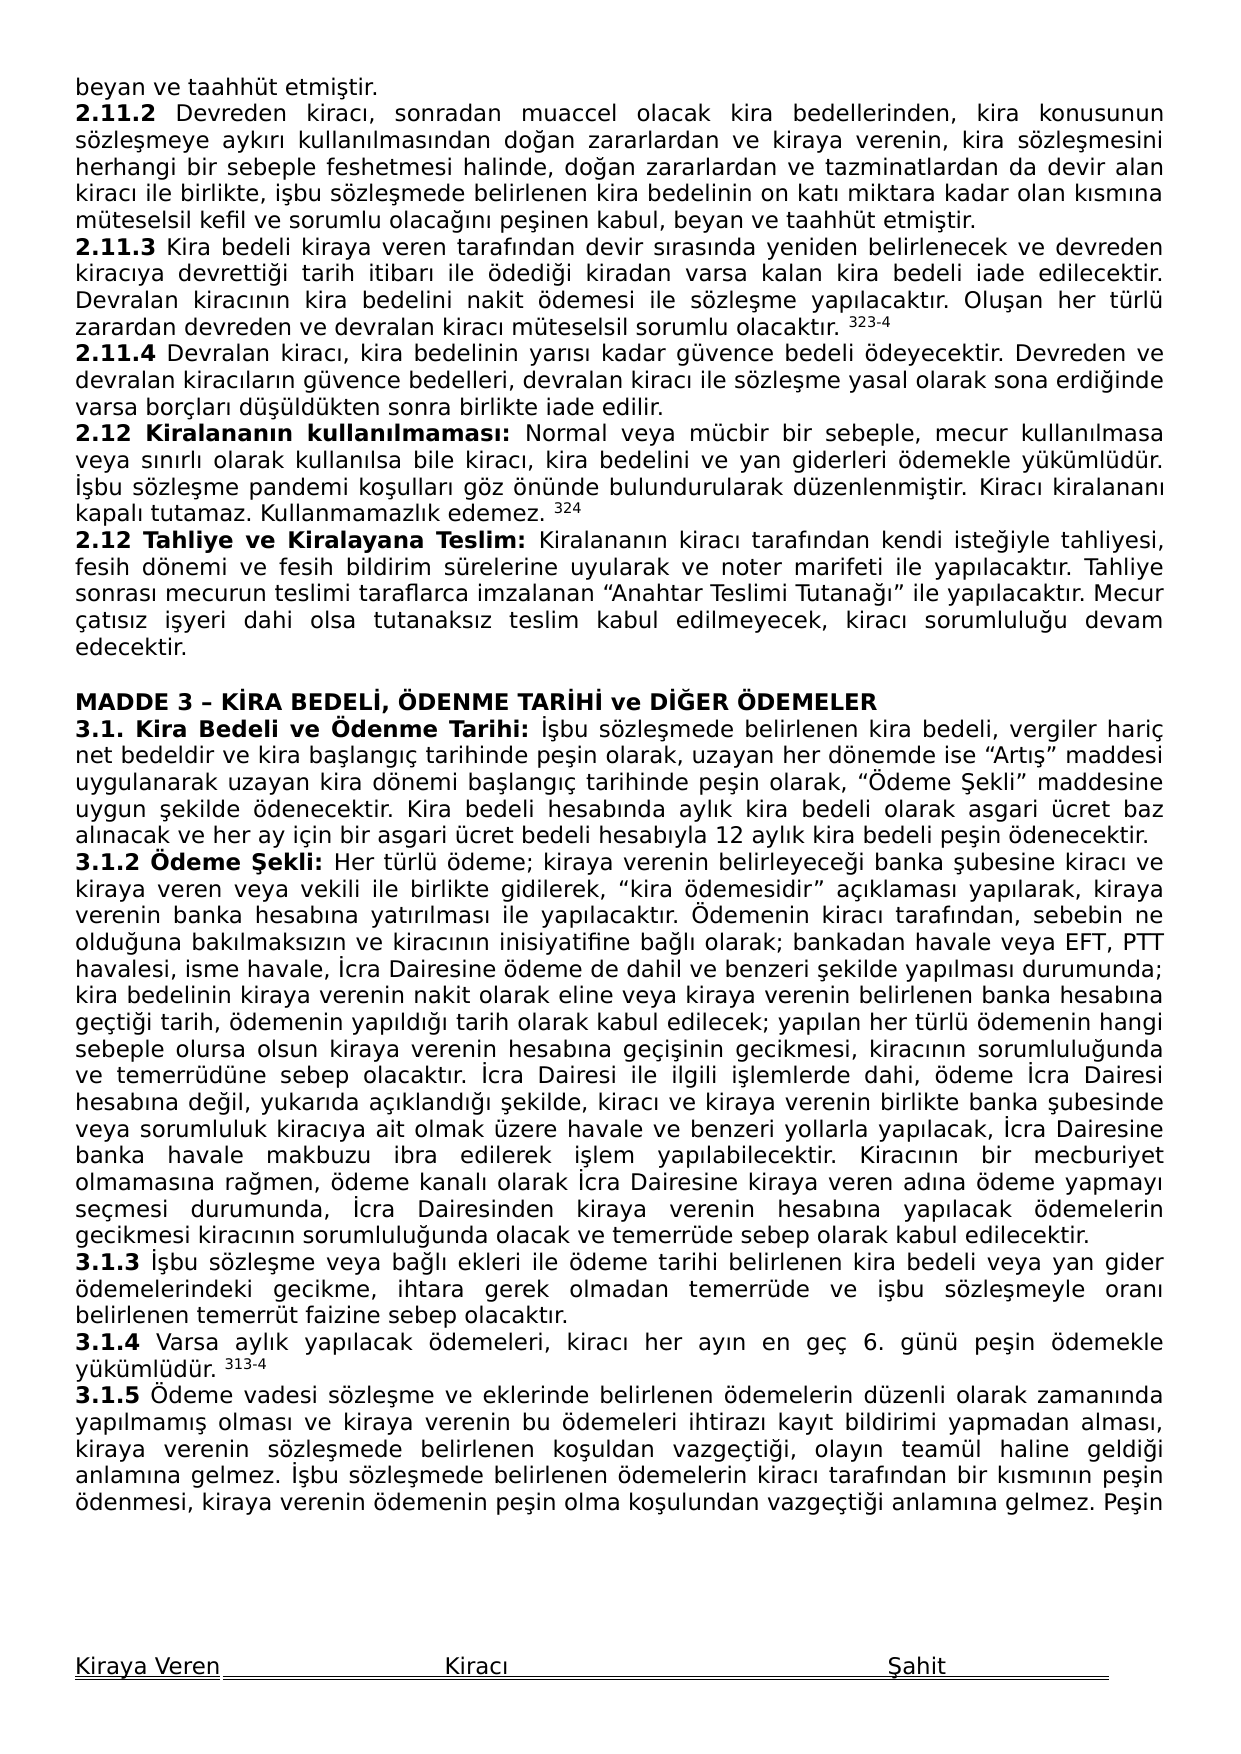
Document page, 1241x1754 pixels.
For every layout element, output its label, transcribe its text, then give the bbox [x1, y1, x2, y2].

text MADDE 3 – KİRA BEDELİ, ÖDENME TARİHİ ve DİĞER ÖDEMELER [75, 689, 1165, 716]
text 3.1. Kira Bedeli ve Ödenme Tarihi: İşbu sözleşmede belirlenen kira bedeli, vergiler hariç net bedeldir ve kira başlangıç tarihinde peşin olarak, uzayan her dönemde ise “Artış” maddesi uygulanarak uzayan kira dönemi başlangıç tarihinde peşin olarak, “Ödeme Şekli” maddesine uygun şekilde ödenecektir. Kira bedeli hesabında aylık kira bedeli olarak asgari ücret baz alınacak ve her ay için bir asgari ücret bedeli hesabıyla 12 aylık kira bedeli peşin ödenecektir. [75, 716, 1165, 849]
text 2.12 Kiralananın kullanılmaması: Normal veya mücbir bir sebeple, mecur kullanılmasa veya sınırlı olarak kullanılsa bile kiracı, kira bedelini ve yan giderleri ödemekle yükümlüdür. İşbu sözleşme pandemi koşulları göz önünde bulundurularak düzenlenmiştir. Kiracı kiralananı kapalı tutamaz. Kullanmamazlık edemez. 324 [75, 420, 1165, 527]
text beyan ve taahhüt etmiştir. [75, 74, 1165, 100]
text 2.11.2 Devreden kiracı, sonradan muaccel olacak kira bedellerinden, kira konusunun sözleşmeye aykırı kullanılmasından doğan zararlardan ve kiraya verenin, kira sözleşmesini herhangi bir sebeple feshetmesi halinde, doğan zararlardan ve tazminatlardan da devir alan kiracı ile birlikte, işbu sözleşmede belirlenen kira bedelinin on katı miktara kadar olan kısmına müteselsil kefil ve sorumlu olacağını peşinen kabul, beyan ve taahhüt etmiştir. [75, 100, 1165, 234]
text 2.12 Tahliye ve Kiralayana Teslim: Kiralananın kiracı tarafından kendi isteğiyle tahliyesi, fesih dönemi ve fesih bildirim sürelerine uyularak ve noter marifeti ile yapılacaktır. Tahliye sonrası mecurun teslimi taraflarca imzalanan “Anahtar Teslimi Tutanağı” ile yapılacaktır. Mecur çatısız işyeri dahi olsa tutanaksız teslim kabul edilmeyecek, kiracı sorumluluğu devam edecektir. [75, 527, 1165, 660]
text 3.1.2 Ödeme Şekli: Her türlü ödeme; kiraya verenin belirleyeceği banka şubesine kiracı ve kiraya veren veya vekili ile birlikte gidilerek, “kira ödemesidir” açıklaması yapılarak, kiraya verenin banka hesabına yatırılması ile yapılacaktır. Ödemenin kiracı tarafından, sebebin ne olduğuna bakılmaksızın ve kiracının inisiyatifine bağlı olarak; bankadan havale veya EFT, PTT havalesi, isme havale, İcra Dairesine ödeme de dahil ve benzeri şekilde yapılması durumunda; kira bedelinin kiraya verenin nakit olarak eline veya kiraya verenin belirlenen banka hesabına geçtiği tarih, ödemenin yapıldığı tarih olarak kabul edilecek; yapılan her türlü ödemenin hangi sebeple olursa olsun kiraya verenin hesabına geçişinin gecikmesi, kiracının sorumluluğunda ve temerrüdüne sebep olacaktır. İcra Dairesi ile ilgili işlemlerde dahi, ödeme İcra Dairesi hesabına değil, yukarıda açıklandığı şekilde, kiracı ve kiraya verenin birlikte banka şubesinde veya sorumluluk kiracıya ait olmak üzere havale ve benzeri yollarla yapılacak, İcra Dairesine banka havale makbuzu ibra edilerek işlem yapılabilecektir. Kiracının bir mecburiyet olmamasına rağmen, ödeme kanalı olarak İcra Dairesine kiraya veren adına ödeme yapmayı seçmesi durumunda, İcra Dairesinden kiraya verenin hesabına yapılacak ödemelerin gecikmesi kiracının sorumluluğunda olacak ve temerrüde sebep olarak kabul edilecektir. [75, 849, 1165, 1249]
text 3.1.5 Ödeme vadesi sözleşme ve eklerinde belirlenen ödemelerin düzenli olarak zamanında yapılmamış olması ve kiraya verenin bu ödemeleri ihtirazı kayıt bildirimi yapmadan alması, kiraya verenin sözleşmede belirlenen koşuldan vazgeçtiği, olayın teamül haline geldiği anlamına gelmez. İşbu sözleşmede belirlenen ödemelerin kiracı tarafından bir kısmının peşin ödenmesi, kiraya verenin ödemenin peşin olma koşulundan vazgeçtiği anlamına gelmez. Peşin [75, 1382, 1165, 1516]
text 3.1.4 Varsa aylık yapılacak ödemeleri, kiracı her ayın en geç 6. günü peşin ödemekle yükümlüdür. 313-4 [75, 1329, 1165, 1382]
text 2.11.4 Devralan kiracı, kira bedelinin yarısı kadar güvence bedeli ödeyecektir. Devreden ve devralan kiracıların güvence bedelleri, devralan kiracı ile sözleşme yasal olarak sona erdiğinde varsa borçları düşüldükten sonra birlikte iade edilir. [75, 340, 1165, 420]
text 2.11.3 Kira bedeli kiraya veren tarafından devir sırasında yeniden belirlenecek ve devreden kiracıya devrettiği tarih itibarı ile ödediği kiradan varsa kalan kira bedeli iade edilecektir. Devralan kiracının kira bedelini nakit ödemesi ile sözleşme yapılacaktır. Oluşan her türlü zarardan devreden ve devralan kiracı müteselsil sorumlu olacaktır. 323-4 [75, 234, 1165, 340]
text 3.1.3 İşbu sözleşme veya bağlı ekleri ile ödeme tarihi belirlenen kira bedeli veya yan gider ödemelerindeki gecikme, ihtara gerek olmadan temerrüde ve işbu sözleşmeyle oranı belirlenen temerrüt faizine sebep olacaktır. [75, 1249, 1165, 1329]
